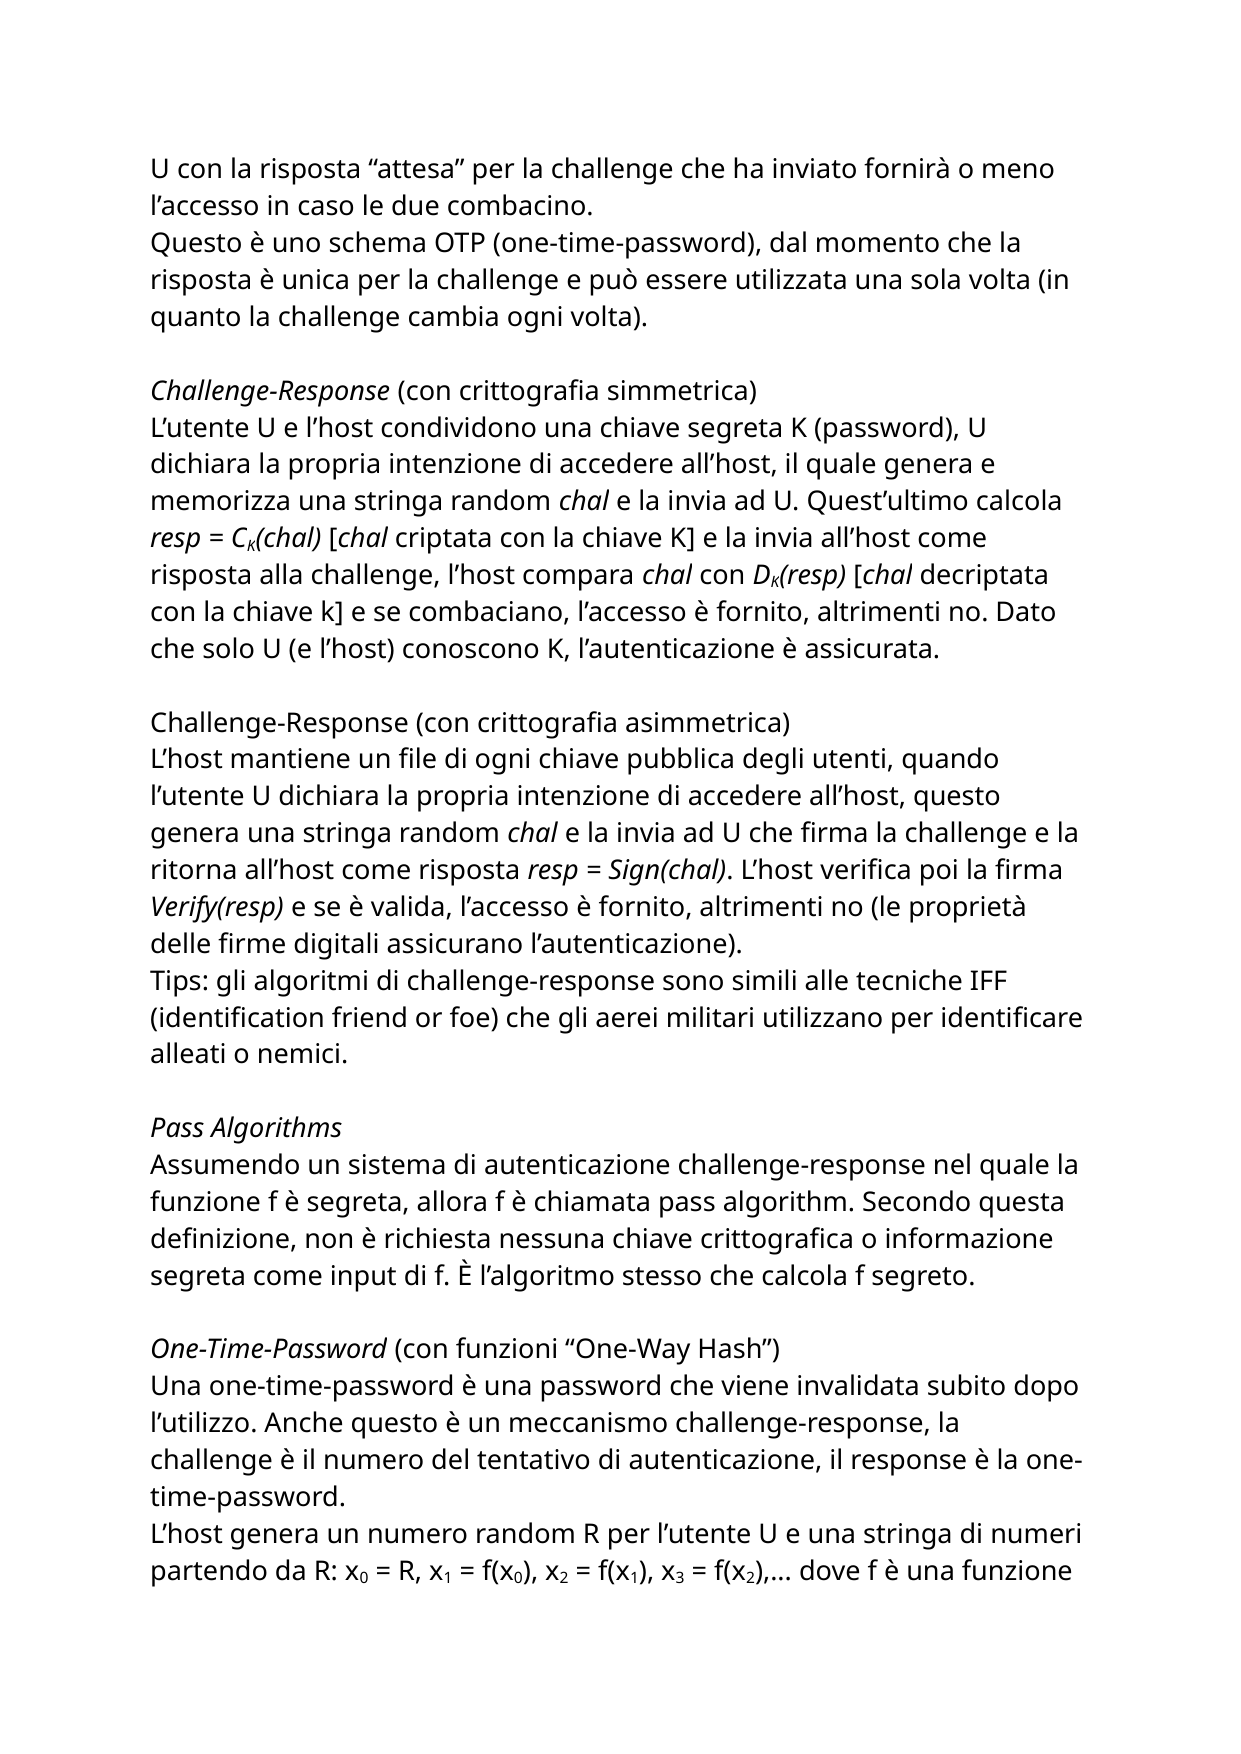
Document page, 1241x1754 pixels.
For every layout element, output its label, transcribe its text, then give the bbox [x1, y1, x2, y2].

text L’utente U e l’host condividono una chiave segreta K (password), U dichiara la propria intenzione di accedere all’host, il quale genera e memorizza una stringa random chal e la invia ad U. Quest’ultimo calcola resp = CK(chal) [chal criptata con la chiave K] e la invia all’host come risposta alla challenge, l’host compara chal con DK(resp) [chal decriptata con la chiave k] e se combaciano, l’accesso è fornito, altrimenti no. Dato che solo U (e l’host) conoscono K, l’autenticazione è assicurata. [150, 408, 1090, 666]
text Questo è uno schema OTP (one-time-password), dal momento che la risposta è unica per la challenge e può essere utilizzata una sola volta (in quanto la challenge cambia ogni volta). [150, 224, 1090, 334]
text Challenge-Response (con crittografia simmetrica) [150, 371, 1090, 408]
text Una one-time-password è una password che viene invalidata subito dopo l’utilizzo. Anche questo è un meccanismo challenge-response, la challenge è il numero del tentativo di autenticazione, il response è la one-time-password. [150, 1367, 1090, 1514]
text L’host mantiene un file di ogni chiave pubblica degli utenti, quando l’utente U dichiara la propria intenzione di accedere all’host, questo genera una stringa random chal e la invia ad U che firma la challenge e la ritorna all’host come risposta resp = Sign(chal). L’host verifica poi la firma Verify(resp) e se è valida, l’accesso è fornito, altrimenti no (le proprietà delle firme digitali assicurano l’autenticazione). [150, 740, 1090, 961]
text L’host genera un numero random R per l’utente U e una stringa di numeri partendo da R: x0 = R, x1 = f(x0), x2 = f(x1), x3 = f(x2),... dove f è una funzione [150, 1514, 1090, 1588]
text Challenge-Response (con crittografia asimmetrica) [150, 703, 1090, 740]
text Assumendo un sistema di autenticazione challenge-response nel quale la funzione f è segreta, allora f è chiamata pass algorithm. Secondo questa definizione, non è richiesta nessuna chiave crittografica o informazione segreta come input di f. È l’algoritmo stesso che calcola f segreto. [150, 1146, 1090, 1293]
text One-Time-Password (con funzioni “One-Way Hash”) [150, 1330, 1090, 1367]
text Tips: gli algoritmi di challenge-response sono simili alle tecniche IFF (identification friend or foe) che gli aerei militari utilizzano per identificare alleati o nemici. [150, 961, 1090, 1072]
text U con la risposta “attesa” per la challenge che ha inviato fornirà o meno l’accesso in caso le due combacino. [150, 150, 1090, 224]
text Pass Algorithms [150, 1109, 1090, 1146]
